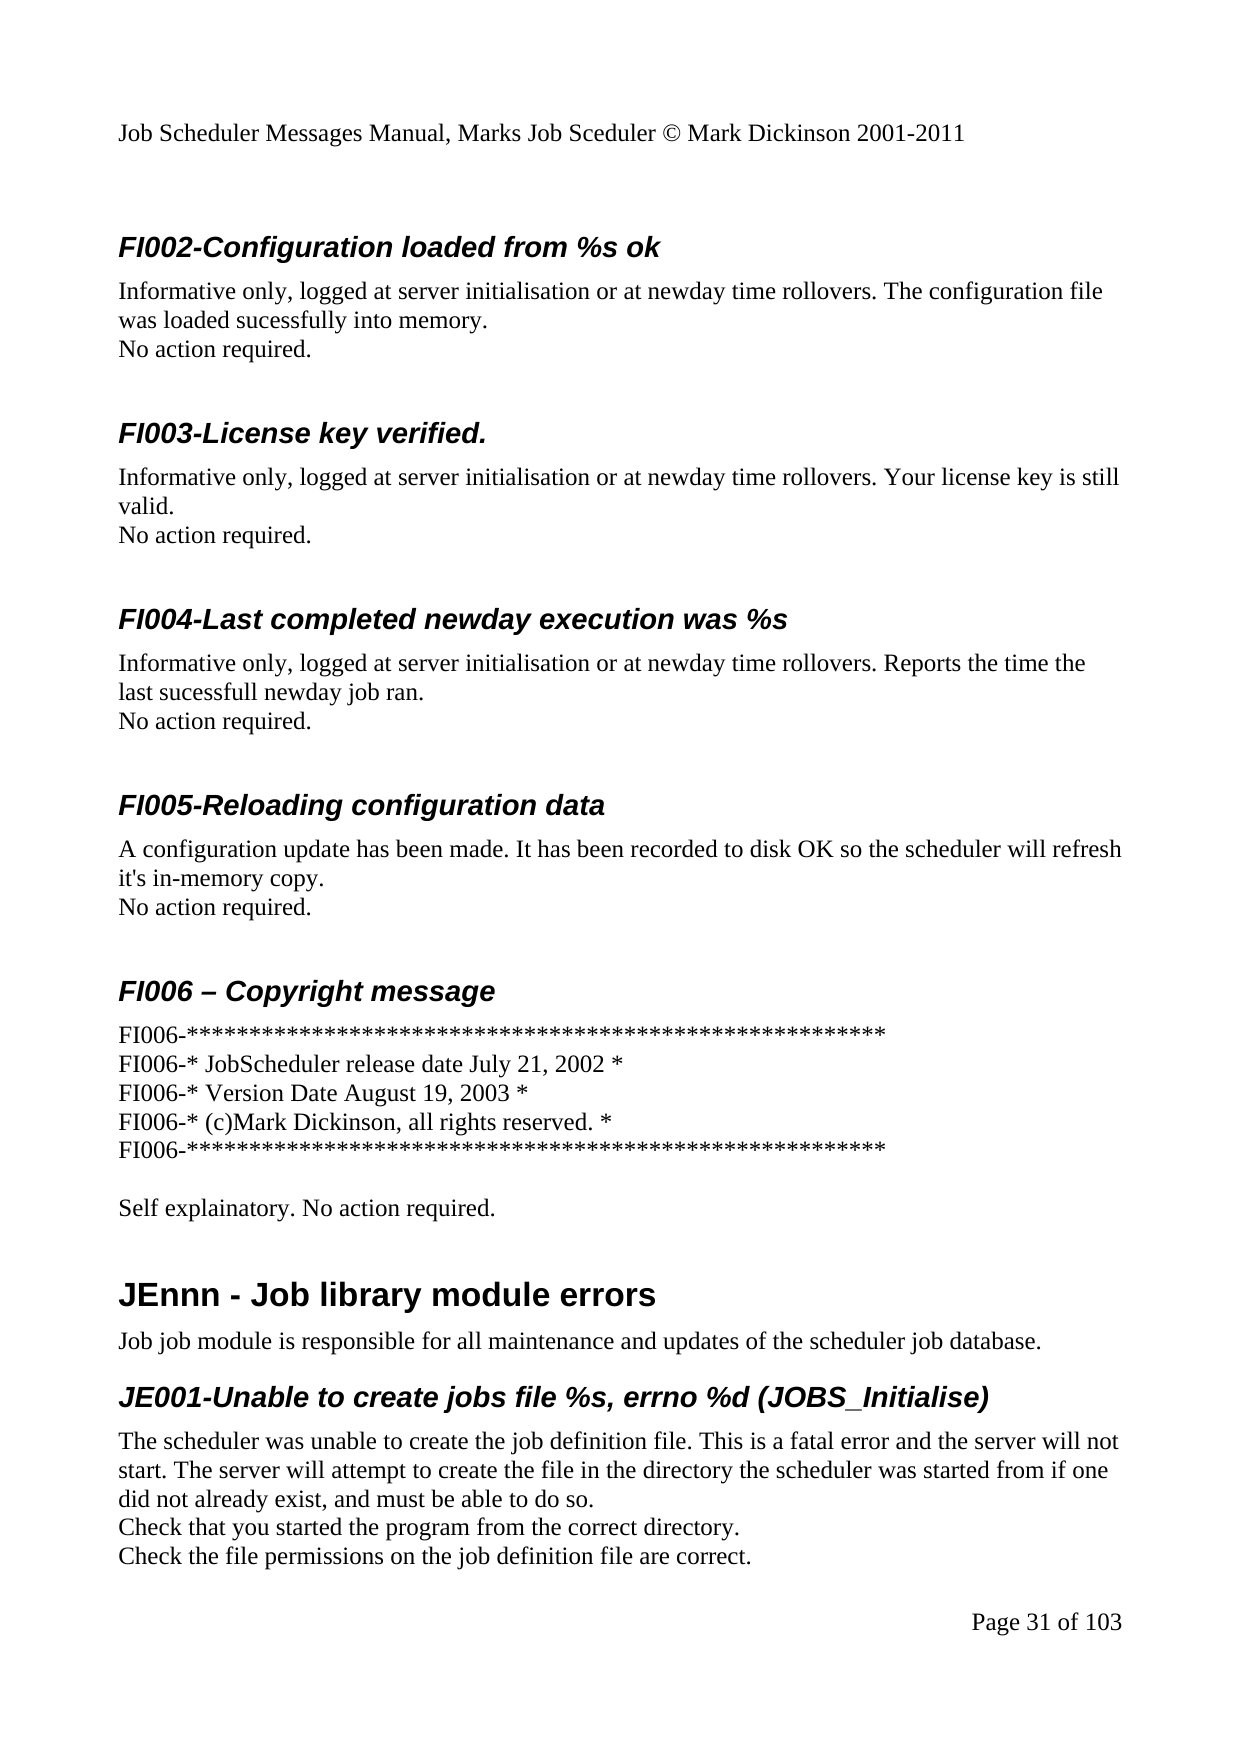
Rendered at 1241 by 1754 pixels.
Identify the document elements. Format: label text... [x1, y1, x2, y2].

text Check that you started the program from the correct directory. [118, 1512, 1122, 1541]
text Informative only, logged at server initialisation or at newday time rollovers. Your license key is still valid. [118, 462, 1122, 520]
text Job job module is responsible for all maintenance and updates of the scheduler job database. [118, 1326, 1122, 1355]
text FI006-* (c)Mark Dickinson, all rights reserved. * [118, 1107, 1122, 1135]
subtitle JEnnn - Job library module errors [118, 1275, 1122, 1314]
subtitle JE001-Unable to create jobs file %s, errno %d (JOBS_Initialise) [118, 1380, 1122, 1414]
text No action required. [118, 706, 1122, 734]
text The scheduler was unable to create the job definition file. This is a fatal error and the server will not start. The server will attempt to create the file in the directory the scheduler was started from if one did not already exist, and must be able to do so. [118, 1426, 1122, 1512]
text Self explainatory. No action required. [118, 1193, 1122, 1222]
text No action required. [118, 334, 1122, 362]
subtitle FI004-Last completed newday execution was %s [118, 602, 1122, 636]
text No action required. [118, 520, 1122, 548]
text Check the file permissions on the job definition file are correct. [118, 1541, 1122, 1570]
text Informative only, logged at server initialisation or at newday time rollovers. Reports the time the last sucessfull newday job ran. [118, 648, 1122, 706]
text Informative only, logged at server initialisation or at newday time rollovers. The configuration file was loaded sucessfully into memory. [118, 276, 1122, 334]
subtitle FI002-Configuration loaded from %s ok [118, 230, 1122, 264]
subtitle FI005-Reloading configuration data [118, 788, 1122, 822]
text FI006-* JobScheduler release date July 21, 2002 * [118, 1049, 1122, 1078]
text FI006-* Version Date August 19, 2003 * [118, 1078, 1122, 1107]
text FI006-******************************************************** [118, 1135, 1122, 1164]
text A configuration update has been made. It has been recorded to disk OK so the scheduler will refresh it's in-memory copy. [118, 834, 1122, 892]
text FI006-******************************************************** [118, 1020, 1122, 1049]
text No action required. [118, 892, 1122, 921]
subtitle FI003-License key verified. [118, 416, 1122, 450]
subtitle FI006 – Copyright message [118, 974, 1122, 1008]
